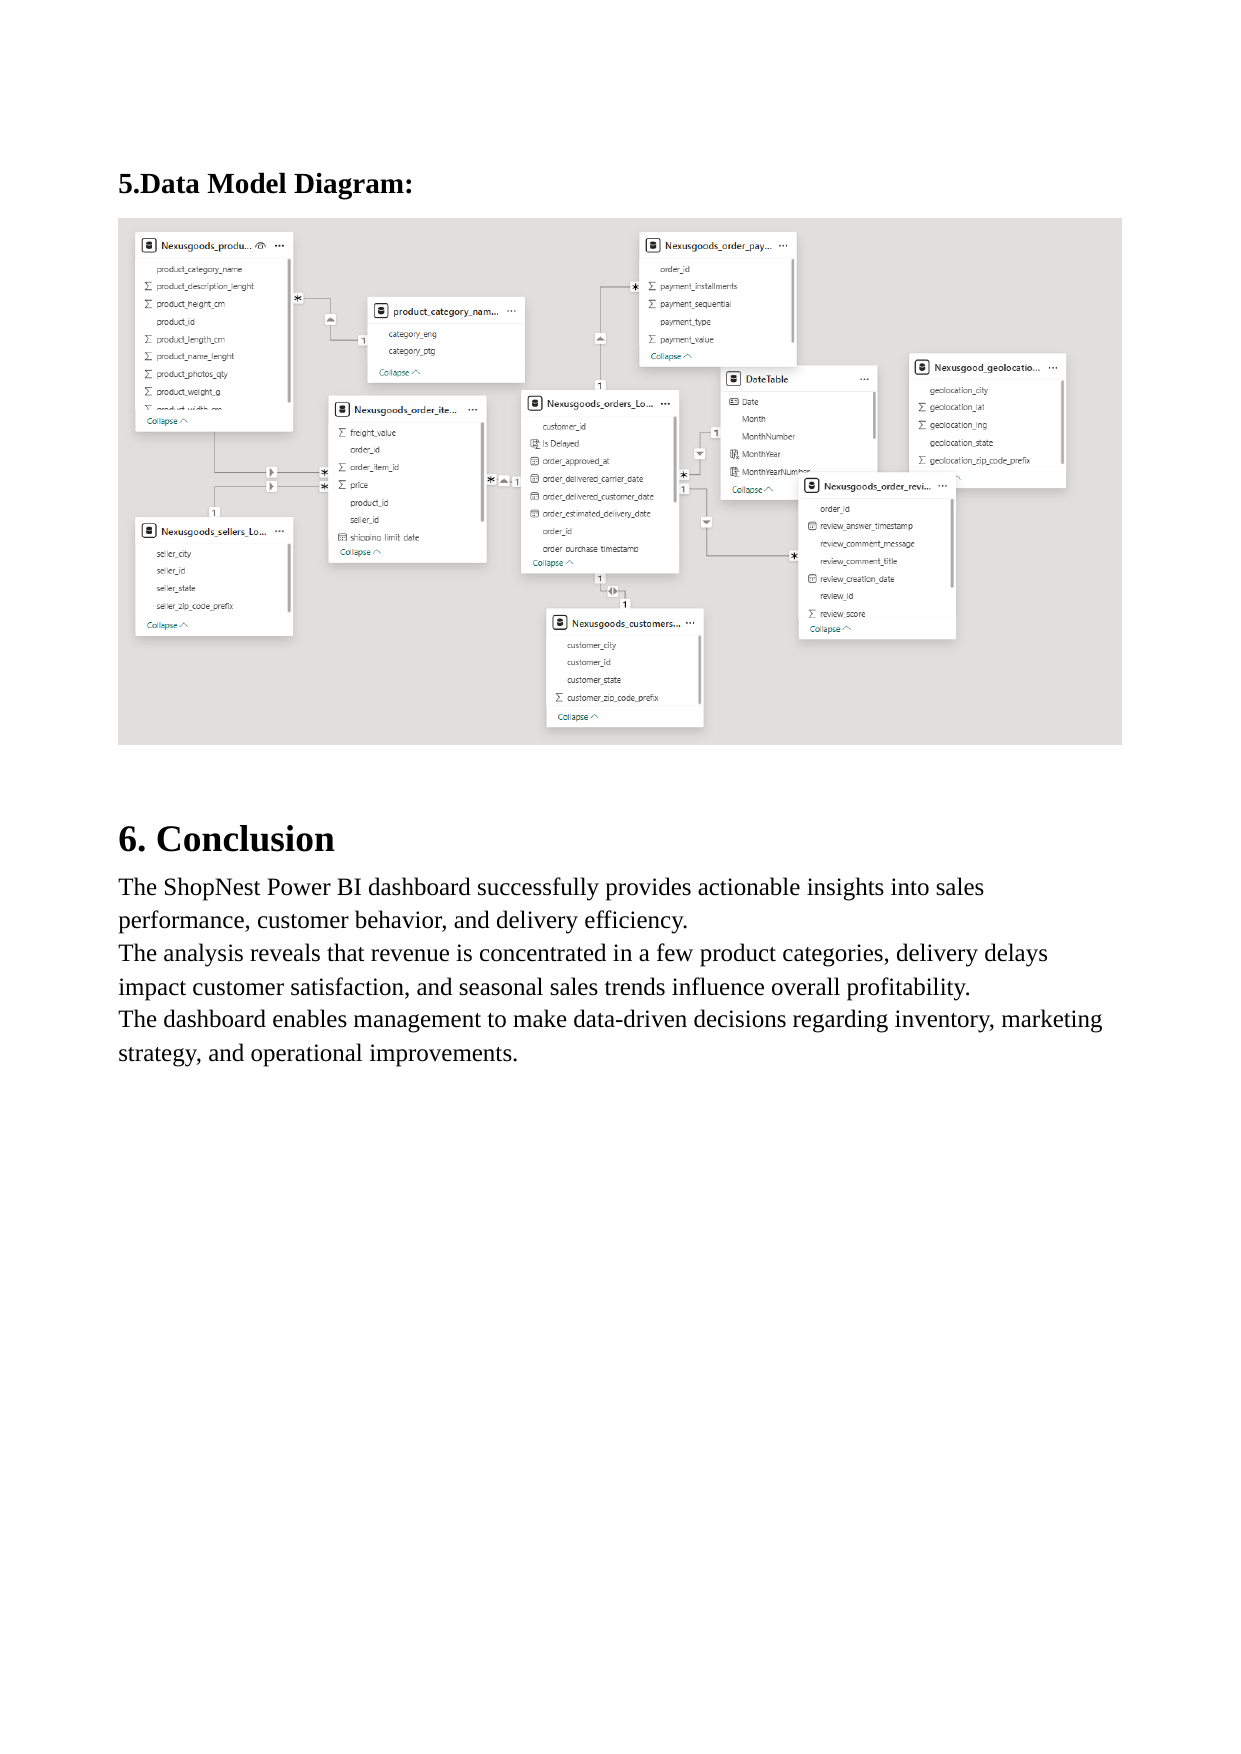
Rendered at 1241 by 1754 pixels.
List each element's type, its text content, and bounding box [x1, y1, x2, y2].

picture [118, 218, 1123, 745]
subtitle 6. Conclusion [118, 817, 1122, 860]
subtitle 5.Data Model Diagram: [118, 166, 1122, 199]
text The ShopNest Power BI dashboard successfully provides actionable insights into sales performance, customer behavior, and delivery efficiency. The analysis reveals that revenue is concentrated in a few product categories, delivery delays impact customer satisfaction, and seasonal sales trends influence overall profitability. The dashboard enables management to make data-driven decisions regarding inventory, marketing strategy, and operational improvements. [118, 872, 1122, 1066]
